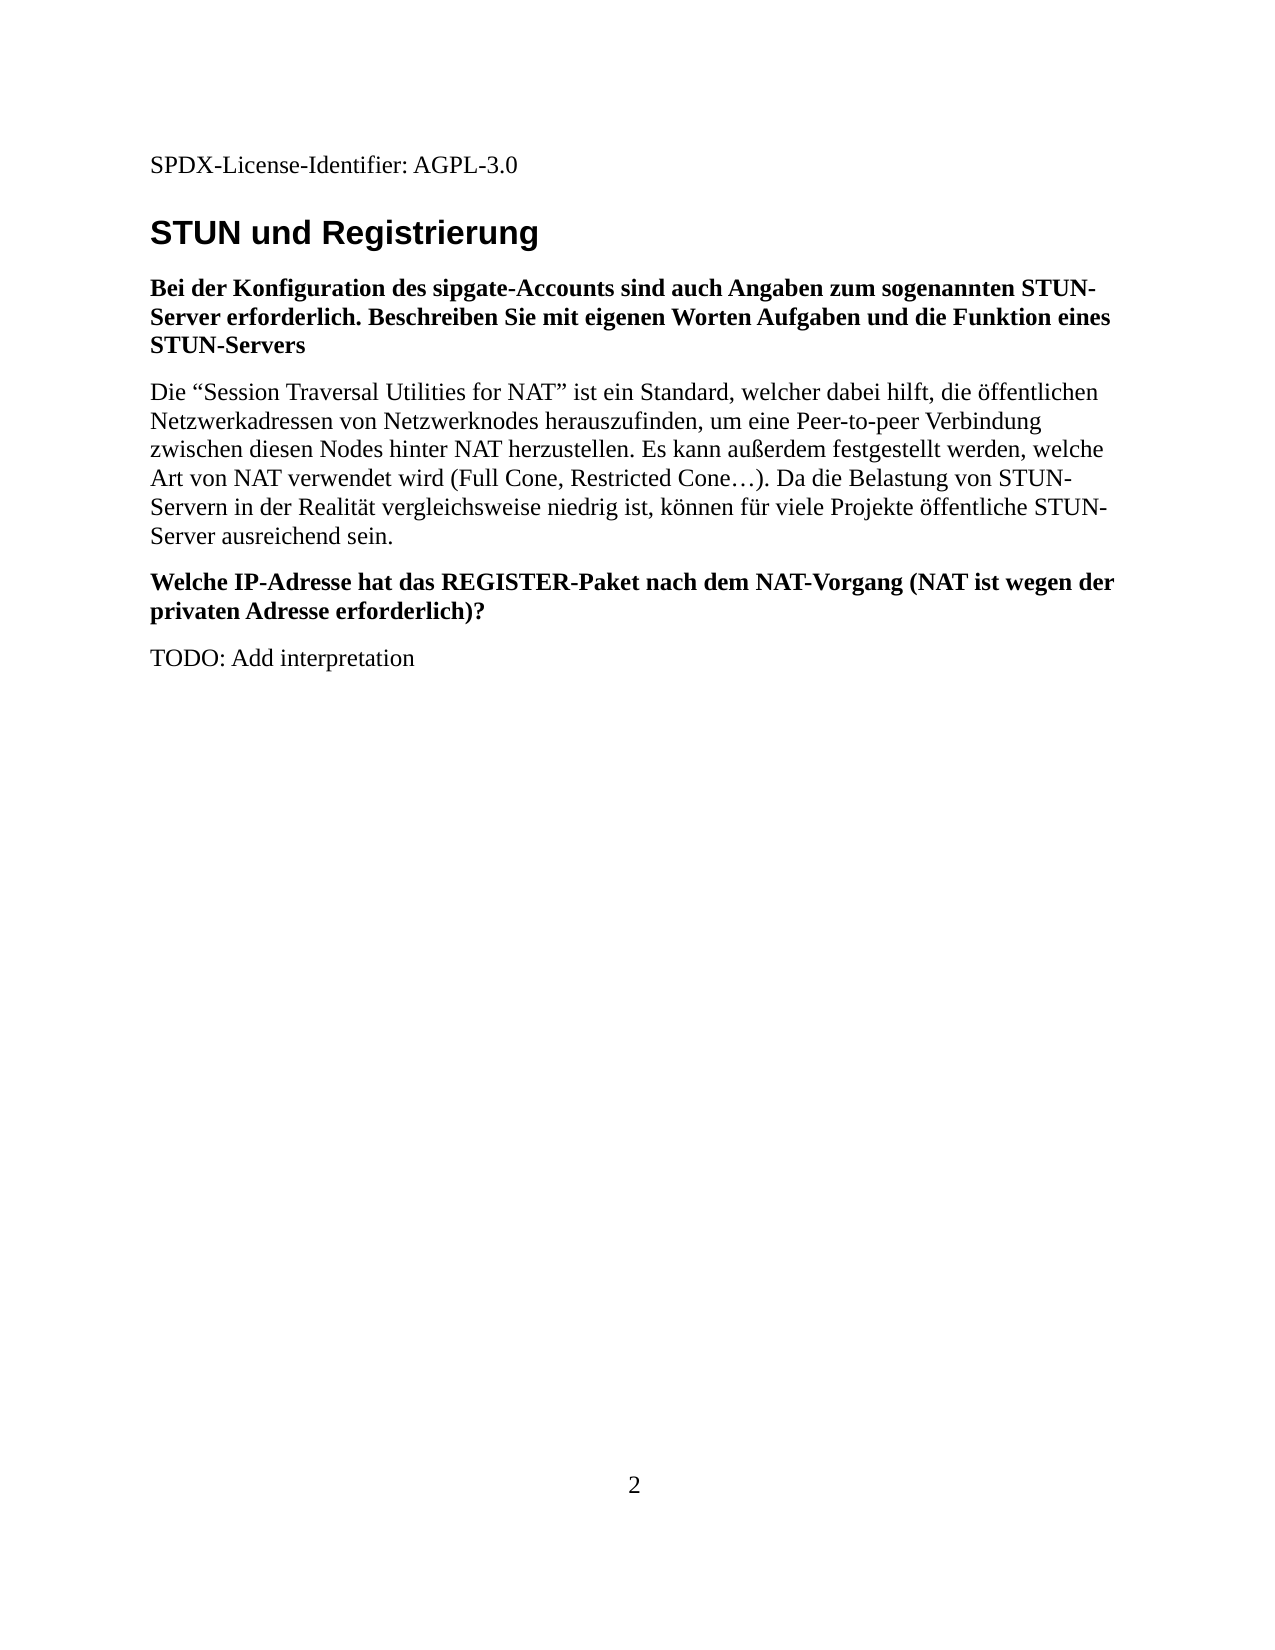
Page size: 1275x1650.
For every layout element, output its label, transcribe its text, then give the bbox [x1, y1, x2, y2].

text TODO: Add interpretation [150, 643, 1125, 672]
text SPDX-License-Identifier: AGPL-3.0 [150, 150, 1125, 179]
subtitle STUN und Registrierung [150, 213, 1125, 251]
text Bei der Konfiguration des sipgate-Accounts sind auch Angaben zum sogenannten STUN-Server erforderlich. Beschreiben Sie mit eigenen Worten Aufgaben und die Funktion eines STUN-Servers [150, 273, 1125, 359]
text Die “Session Traversal Utilities for NAT” ist ein Standard, welcher dabei hilft, die öffentlichen Netzwerkadressen von Netzwerknodes herauszufinden, um eine Peer-to-peer Verbindung zwischen diesen Nodes hinter NAT herzustellen. Es kann außerdem festgestellt werden, welche Art von NAT verwendet wird (Full Cone, Restricted Cone…). Da die Belastung von STUN-Servern in der Realität vergleichsweise niedrig ist, können für viele Projekte öffentliche STUN-Server ausreichend sein. [150, 377, 1125, 549]
text Welche IP-Adresse hat das REGISTER-Paket nach dem NAT-Vorgang (NAT ist wegen der privaten Adresse erforderlich)? [150, 567, 1125, 625]
